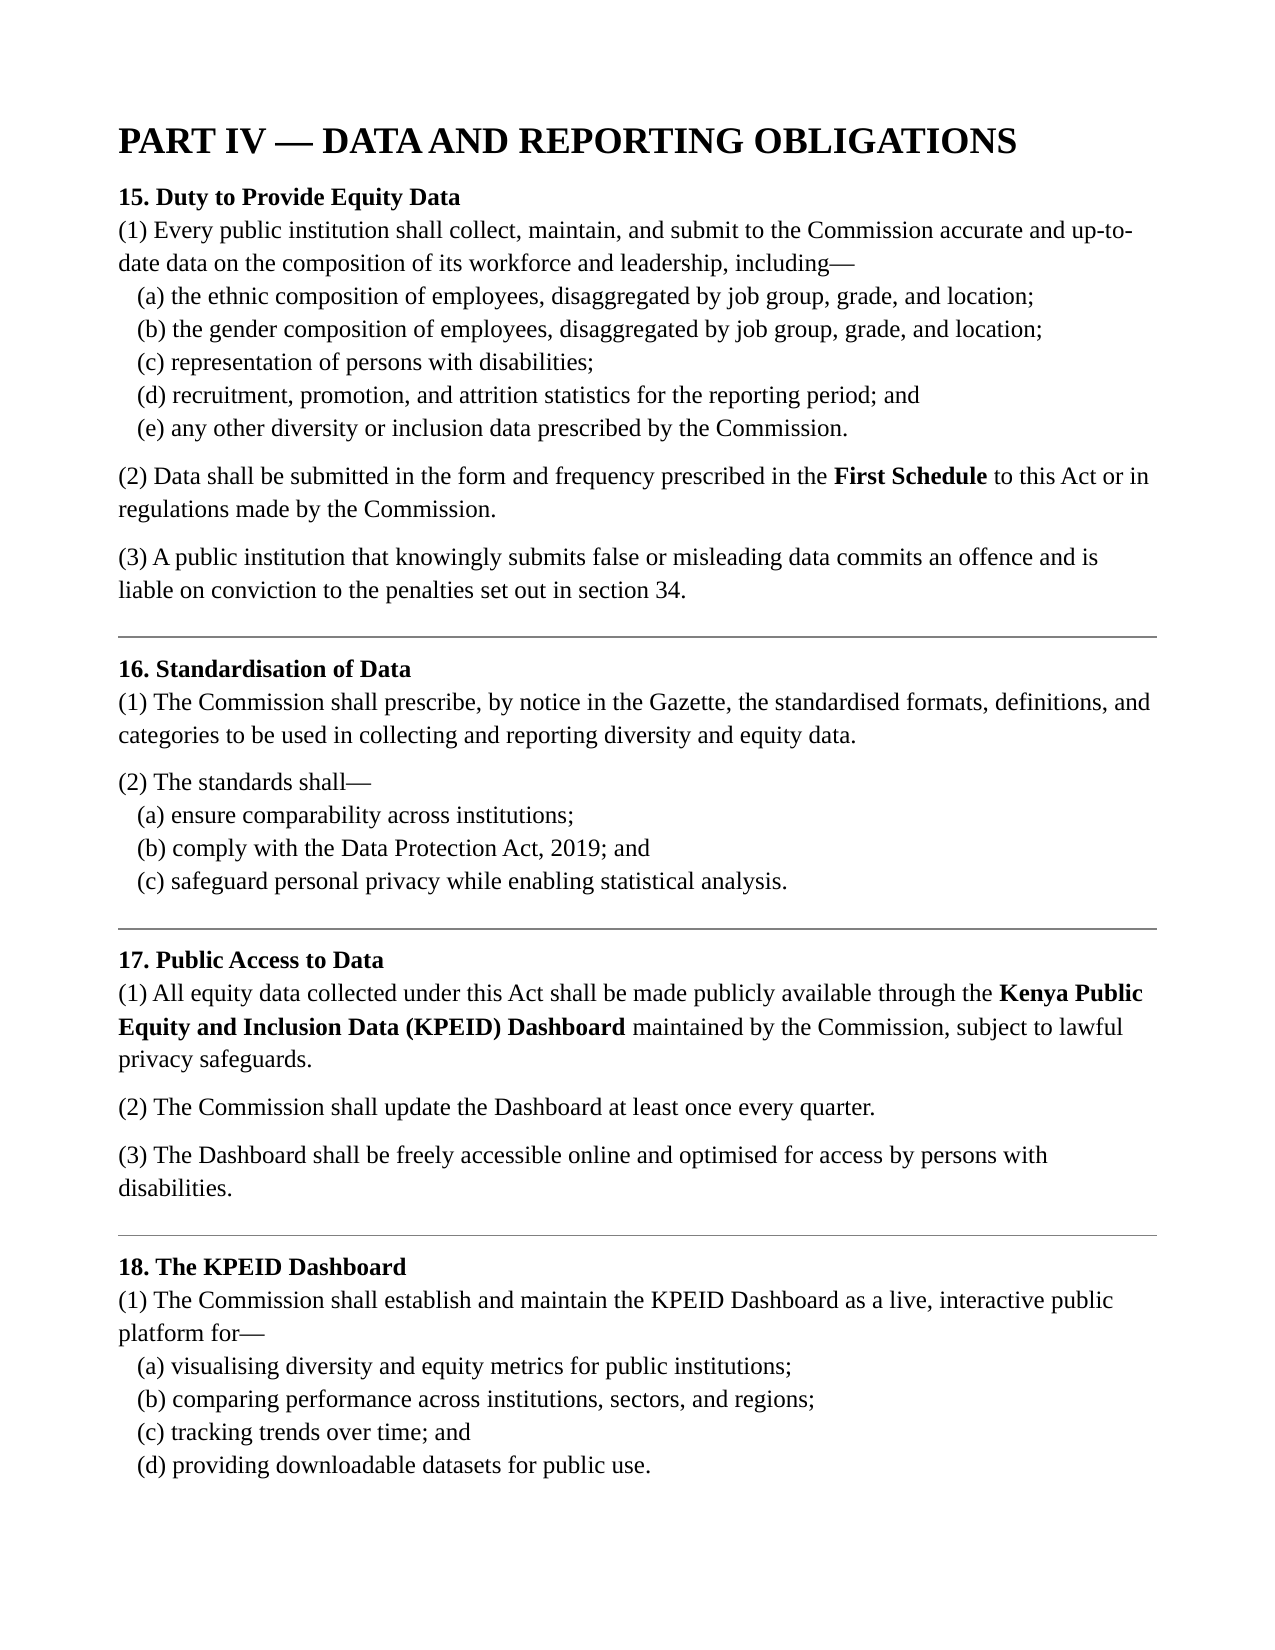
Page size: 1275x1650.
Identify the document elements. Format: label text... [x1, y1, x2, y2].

text (3) The Dashboard shall be freely accessible online and optimised for access by persons with disabilities. [118, 1140, 1157, 1202]
subtitle PART IV — DATA AND REPORTING OBLIGATIONS [118, 118, 1157, 161]
text 16. Standardisation of Data (1) The Commission shall prescribe, by notice in the Gazette, the standardised formats, definitions, and categories to be used in collecting and reporting diversity and equity data. [118, 654, 1157, 748]
text 17. Public Access to Data (1) All equity data collected under this Act shall be made publicly available through the Kenya Public Equity and Inclusion Data (KPEID) Dashboard maintained by the Commission, subject to lawful privacy safeguards. [118, 946, 1157, 1073]
text (3) A public institution that knowingly submits false or misleading data commits an offence and is liable on conviction to the penalties set out in section 34. [118, 542, 1157, 603]
text (2) The standards shall— (a) ensure comparability across institutions; (b) comply with the Data Protection Act, 2019; and (c) safeguard personal privacy while enabling statistical analysis. [118, 767, 1157, 895]
text 15. Duty to Provide Equity Data (1) Every public institution shall collect, maintain, and submit to the Commission accurate and up-to-date data on the composition of its workforce and leadership, including— (a) the ethnic composition of employees, disaggregated by job group, grade, and location; (b) the gender composition of employees, disaggregated by job group, grade, and location; (c) representation of persons with disabilities; (d) recruitment, promotion, and attrition statistics for the reporting period; and (e) any other diversity or inclusion data prescribed by the Commission. [118, 182, 1157, 442]
text 18. The KPEID Dashboard (1) The Commission shall establish and maintain the KPEID Dashboard as a live, interactive public platform for— (a) visualising diversity and equity metrics for public institutions; (b) comparing performance across institutions, sectors, and regions; (c) tracking trends over time; and (d) providing downloadable datasets for public use. [118, 1252, 1157, 1479]
text (2) The Commission shall update the Dashboard at least once every quarter. [118, 1092, 1157, 1121]
text (2) Data shall be submitted in the form and frequency prescribed in the First Schedule to this Act or in regulations made by the Commission. [118, 461, 1157, 523]
